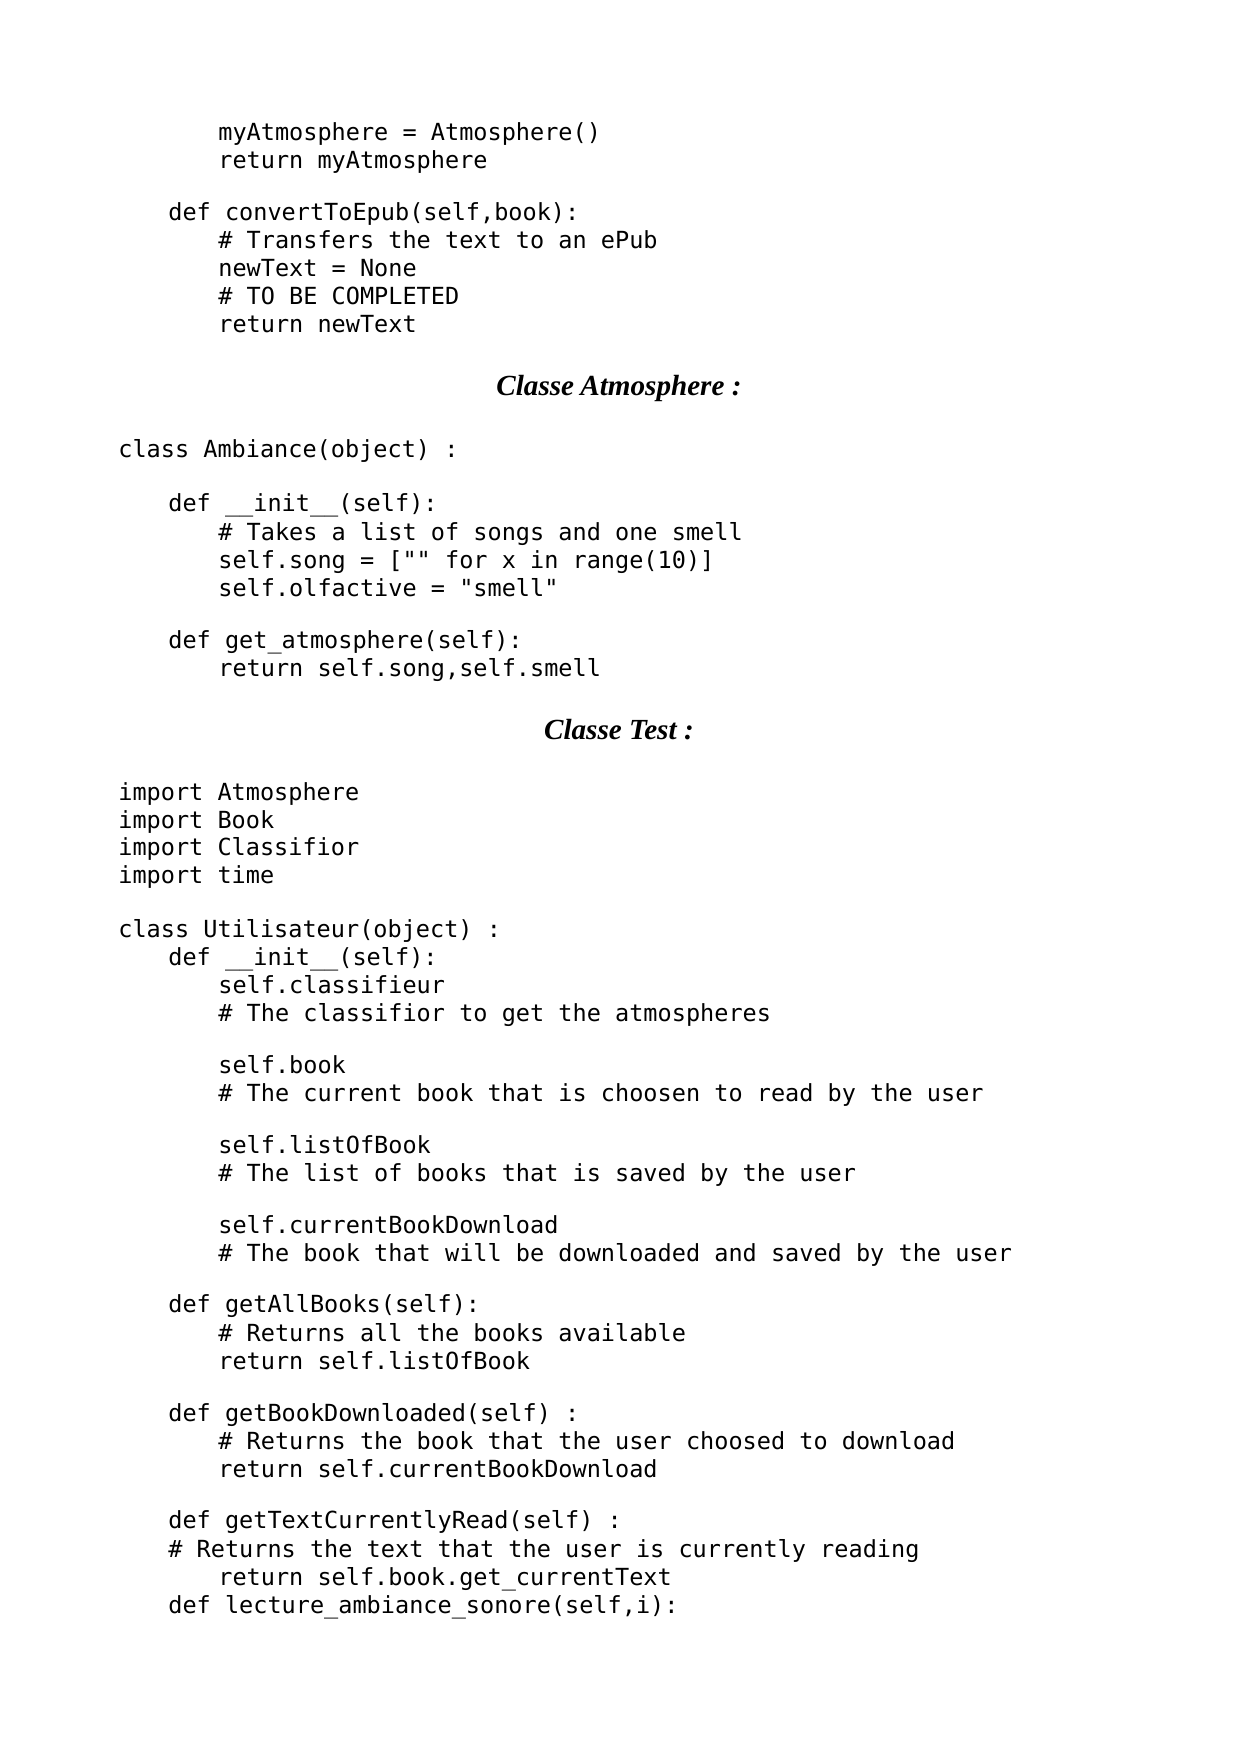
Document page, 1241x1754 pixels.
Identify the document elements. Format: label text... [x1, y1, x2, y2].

text # Returns all the books available [118, 1319, 1122, 1347]
text # TO BE COMPLETED [118, 282, 1122, 311]
text import Classifior [118, 834, 1122, 861]
text return self.book.get_currentText [118, 1563, 1122, 1591]
text import time [118, 861, 1122, 888]
text self.classifieur [118, 971, 1122, 999]
text def getBookDownloaded(self) : [118, 1399, 1122, 1427]
text return self.song,self.smell [118, 654, 1122, 682]
text def convertToEpub(self,book): [118, 198, 1122, 226]
text def lecture_ambiance_sonore(self,i): [118, 1591, 1122, 1619]
text self.olfactive = "smell" [118, 574, 1122, 602]
text def __init__(self): [118, 490, 1122, 518]
text def getAllBooks(self): [118, 1291, 1122, 1319]
text myAtmosphere = Atmosphere() [118, 118, 1122, 146]
text newText = None [118, 254, 1122, 282]
text # The current book that is choosen to read by the user [118, 1079, 1122, 1108]
text import Atmosphere [118, 779, 1122, 806]
text Classe Atmosphere : [118, 368, 1122, 402]
text # Transfers the text to an ePub [118, 226, 1122, 254]
text def get_atmosphere(self): [118, 626, 1122, 654]
text self.song = ["" for x in range(10)] [118, 546, 1122, 574]
text self.book [118, 1051, 1122, 1079]
text def getTextCurrentlyRead(self) : [118, 1507, 1122, 1535]
text # Returns the text that the user is currently reading [118, 1535, 1122, 1563]
text return newText [118, 311, 1122, 339]
text class Ambiance(object) : [118, 435, 1122, 463]
text self.currentBookDownload [118, 1211, 1122, 1239]
text import Book [118, 806, 1122, 834]
text # The classifior to get the atmospheres [118, 999, 1122, 1028]
text # Returns the book that the user choosed to download [118, 1427, 1122, 1455]
text class Utilisateur(object) : [118, 916, 1122, 943]
text # The list of books that is saved by the user [118, 1159, 1122, 1187]
text # Takes a list of songs and one smell [118, 518, 1122, 546]
text # The book that will be downloaded and saved by the user [118, 1239, 1122, 1267]
text return myAtmosphere [118, 146, 1122, 174]
text def __init__(self): [118, 943, 1122, 971]
text Classe Test : [118, 712, 1122, 745]
text return self.currentBookDownload [118, 1455, 1122, 1483]
text return self.listOfBook [118, 1347, 1122, 1375]
text self.listOfBook [118, 1131, 1122, 1159]
